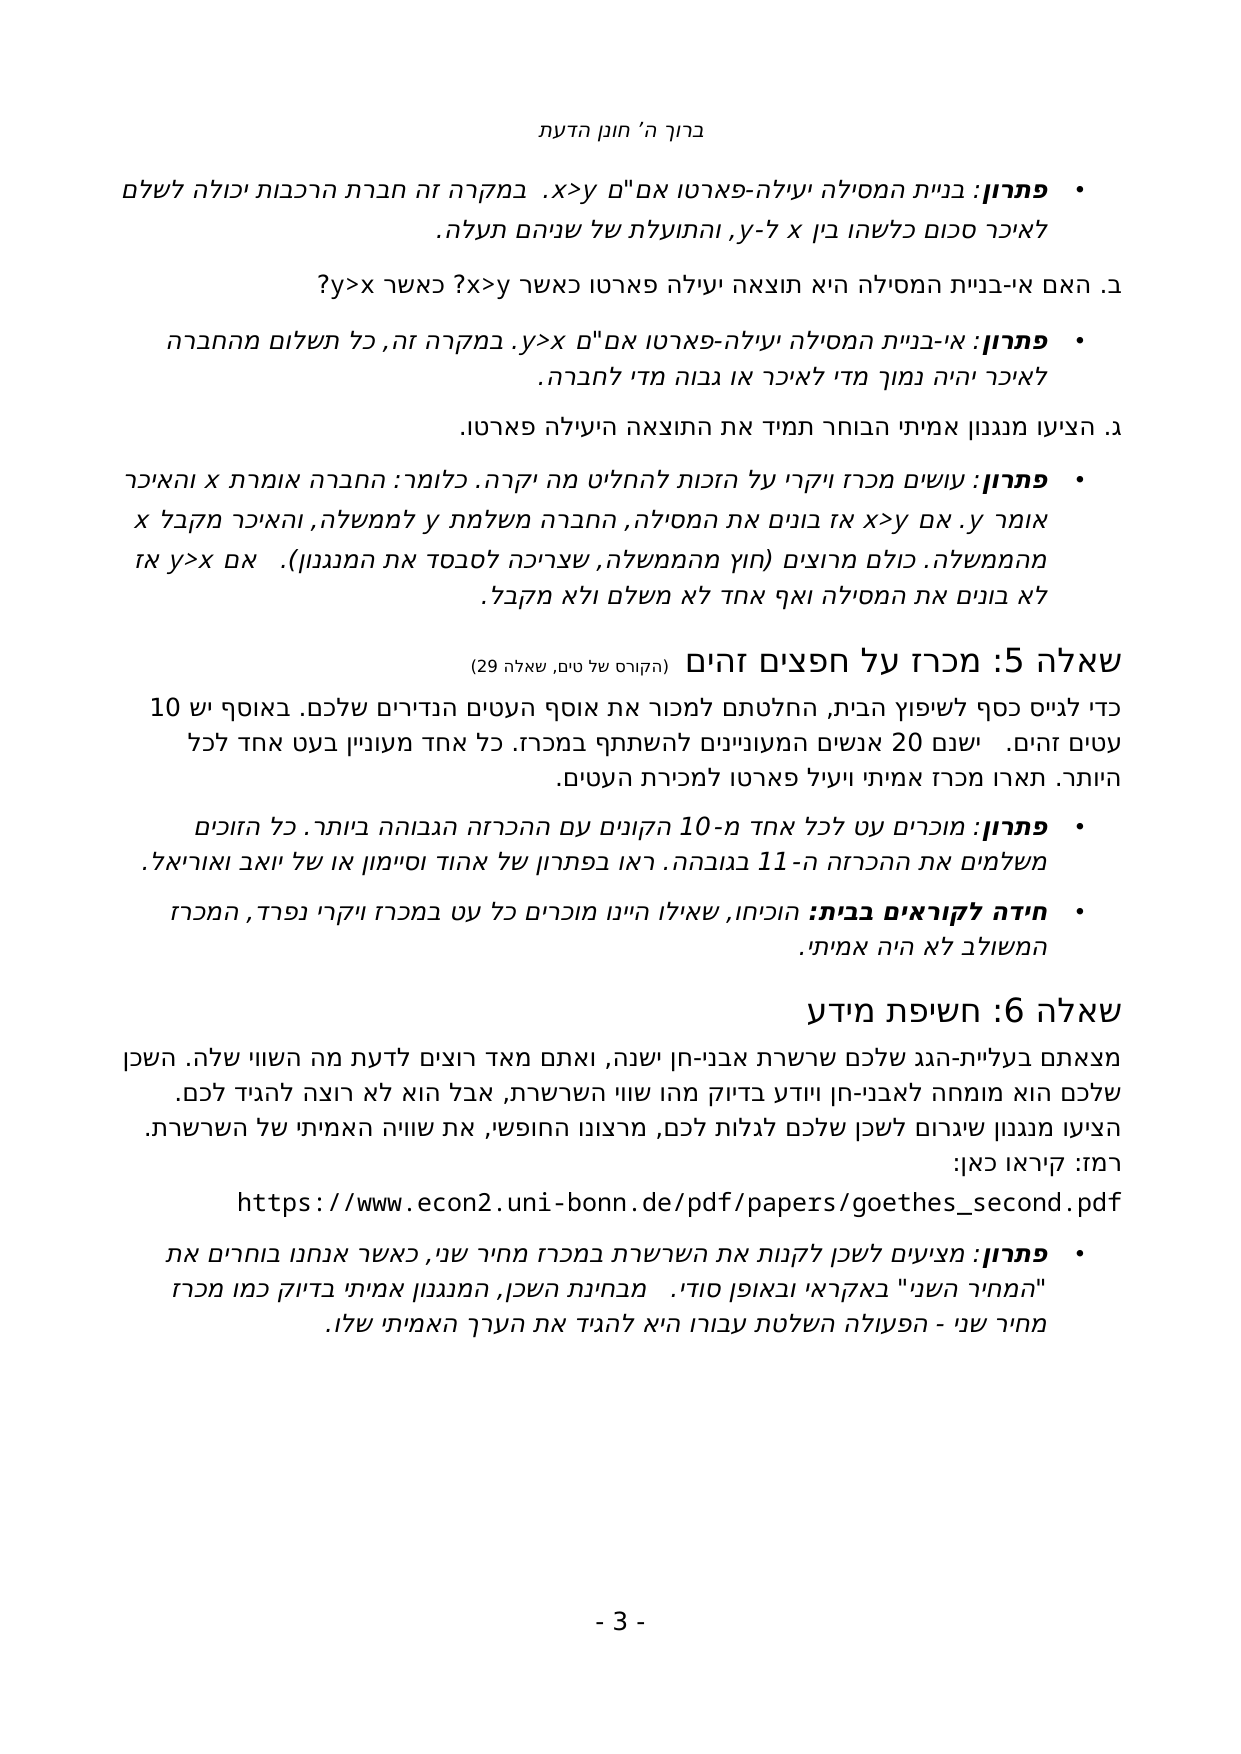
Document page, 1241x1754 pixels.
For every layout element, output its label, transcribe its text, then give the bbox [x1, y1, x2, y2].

list פתרון: אי-בניית המסילה יעילה-פארטו אם"ם y>x. במקרה זה, כל תשלום מהחברה לאיכר יהיה נמוך מדי לאיכר או גבוה מדי לחברה. [118, 323, 1084, 392]
list פתרון: עושים מכרז ויקרי על הזכות להחליט מה יקרה. כלומר: החברה אומרת x והאיכר אומר y. אם x>y אז בונים את המסילה, החברה משלמת y לממשלה, והאיכר מקבל x מהממשלה. כולם מרוצים (חוץ מהממשלה, שצריכה לסבסד את המנגנון). אם y>x אז לא בונים את המסילה ואף אחד לא משלם ולא מקבל. [118, 462, 1084, 611]
text ב. האם אי-בניית המסילה היא תוצאה יעילה פארטו כאשר x>y? כאשר y>x? [118, 267, 1122, 301]
list פתרון: מוכרים עט לכל אחד מ-10 הקונים עם ההכרזה הגבוהה ביותר. כל הזוכים משלמים את ההכרזה ה-11 בגובהה. ראו בפתרון של אהוד וסיימון או של יואב ואוריאל. [118, 812, 1084, 876]
subtitle שאלה 5: מכרז על חפצים זהים (הקורס של טים, שאלה 29) [118, 641, 1122, 680]
list פתרון: בניית המסילה יעילה-פארטו אם"ם x>y. במקרה זה חברת הרכבות יכולה לשלם לאיכר סכום כלשהו בין x ל-y, והתועלת של שניהם תעלה. [118, 172, 1084, 246]
subtitle שאלה 6: חשיפת מידע [118, 992, 1122, 1031]
text כדי לגייס כסף לשיפוץ הבית, החלטתם למכור את אוסף העטים הנדירים שלכם. באוסף יש 10 עטים זהים. ישנם 20 אנשים המעוניינים להשתתף במכרז. כל אחד מעוניין בעט אחד לכל היותר. תארו מכרז אמיתי ויעיל פארטו למכירת העטים. [118, 693, 1122, 792]
list חידה לקוראים בבית: הוכיחו, שאילו היינו מוכרים כל עט במכרז ויקרי נפרד, המכרז המשולב לא היה אמיתי. [118, 897, 1084, 961]
text ג. הציעו מנגנון אמיתי הבוחר תמיד את התוצאה היעילה פארטו. [118, 412, 1122, 441]
text מצאתם בעליית-הגג שלכם שרשרת אבני-חן ישנה, ואתם מאד רוצים לדעת מה השווי שלה. השכן שלכם הוא מומחה לאבני-חן ויודע בדיוק מהו שווי השרשרת, אבל הוא לא רוצה להגיד לכם. הציעו מנגנון שיגרום לשכן שלכם לגלות לכם, מרצונו החופשי, את שוויה האמיתי של השרשרת. רמז: קיראו כאן: https://www.econ2.uni-bonn.de/pdf/papers/goethes_second.pdf [118, 1043, 1122, 1218]
list פתרון: מציעים לשכן לקנות את השרשרת במכרז מחיר שני, כאשר אנחנו בוחרים את "המחיר השני" באקראי ובאופן סודי. מבחינת השכן, המנגנון אמיתי בדיוק כמו מכרז מחיר שני - הפעולה השלטת עבורו היא להגיד את הערך האמיתי שלו. [118, 1239, 1084, 1339]
